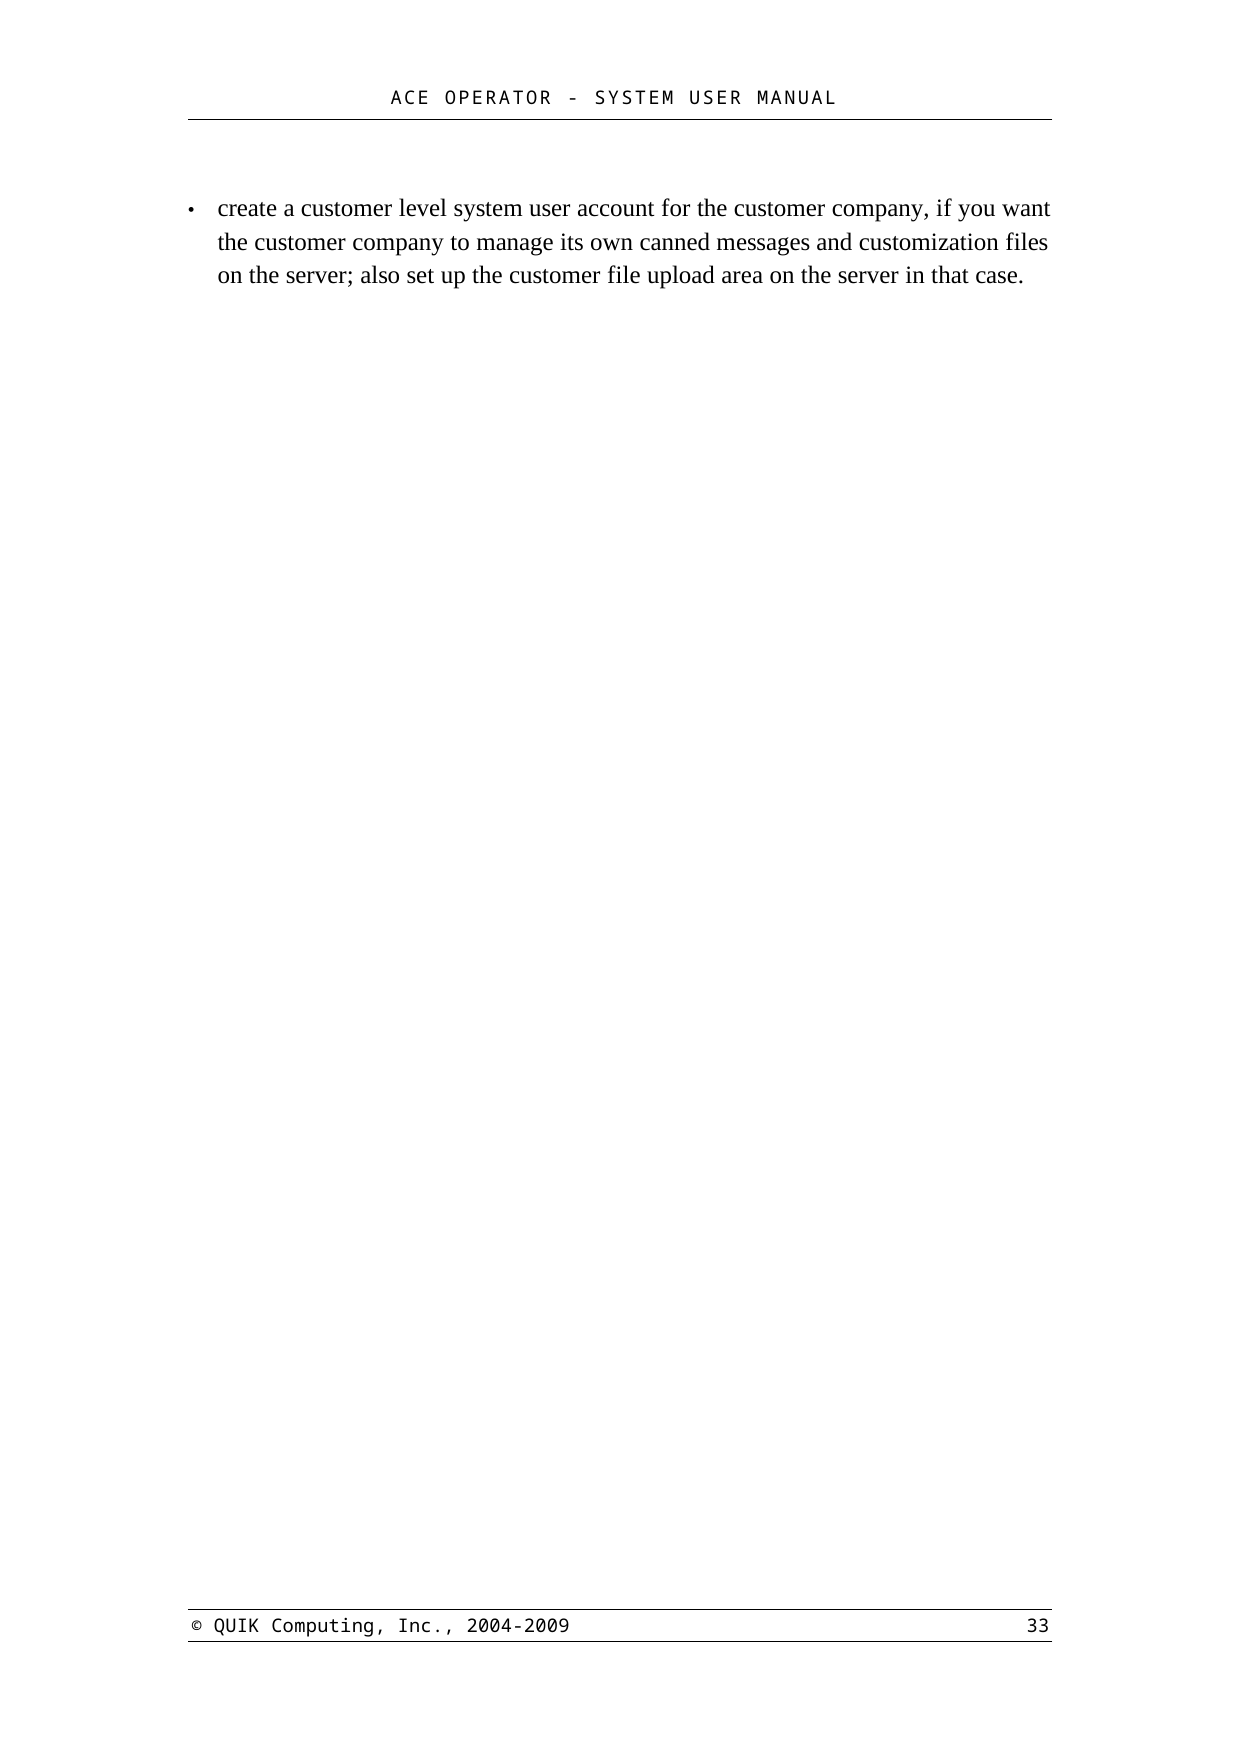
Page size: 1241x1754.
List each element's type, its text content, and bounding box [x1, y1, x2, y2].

list create a customer level system user account for the customer company, if you want the customer company to manage its own canned messages and customization files on the server; also set up the customer file upload area on the server in that case. [188, 194, 1052, 289]
